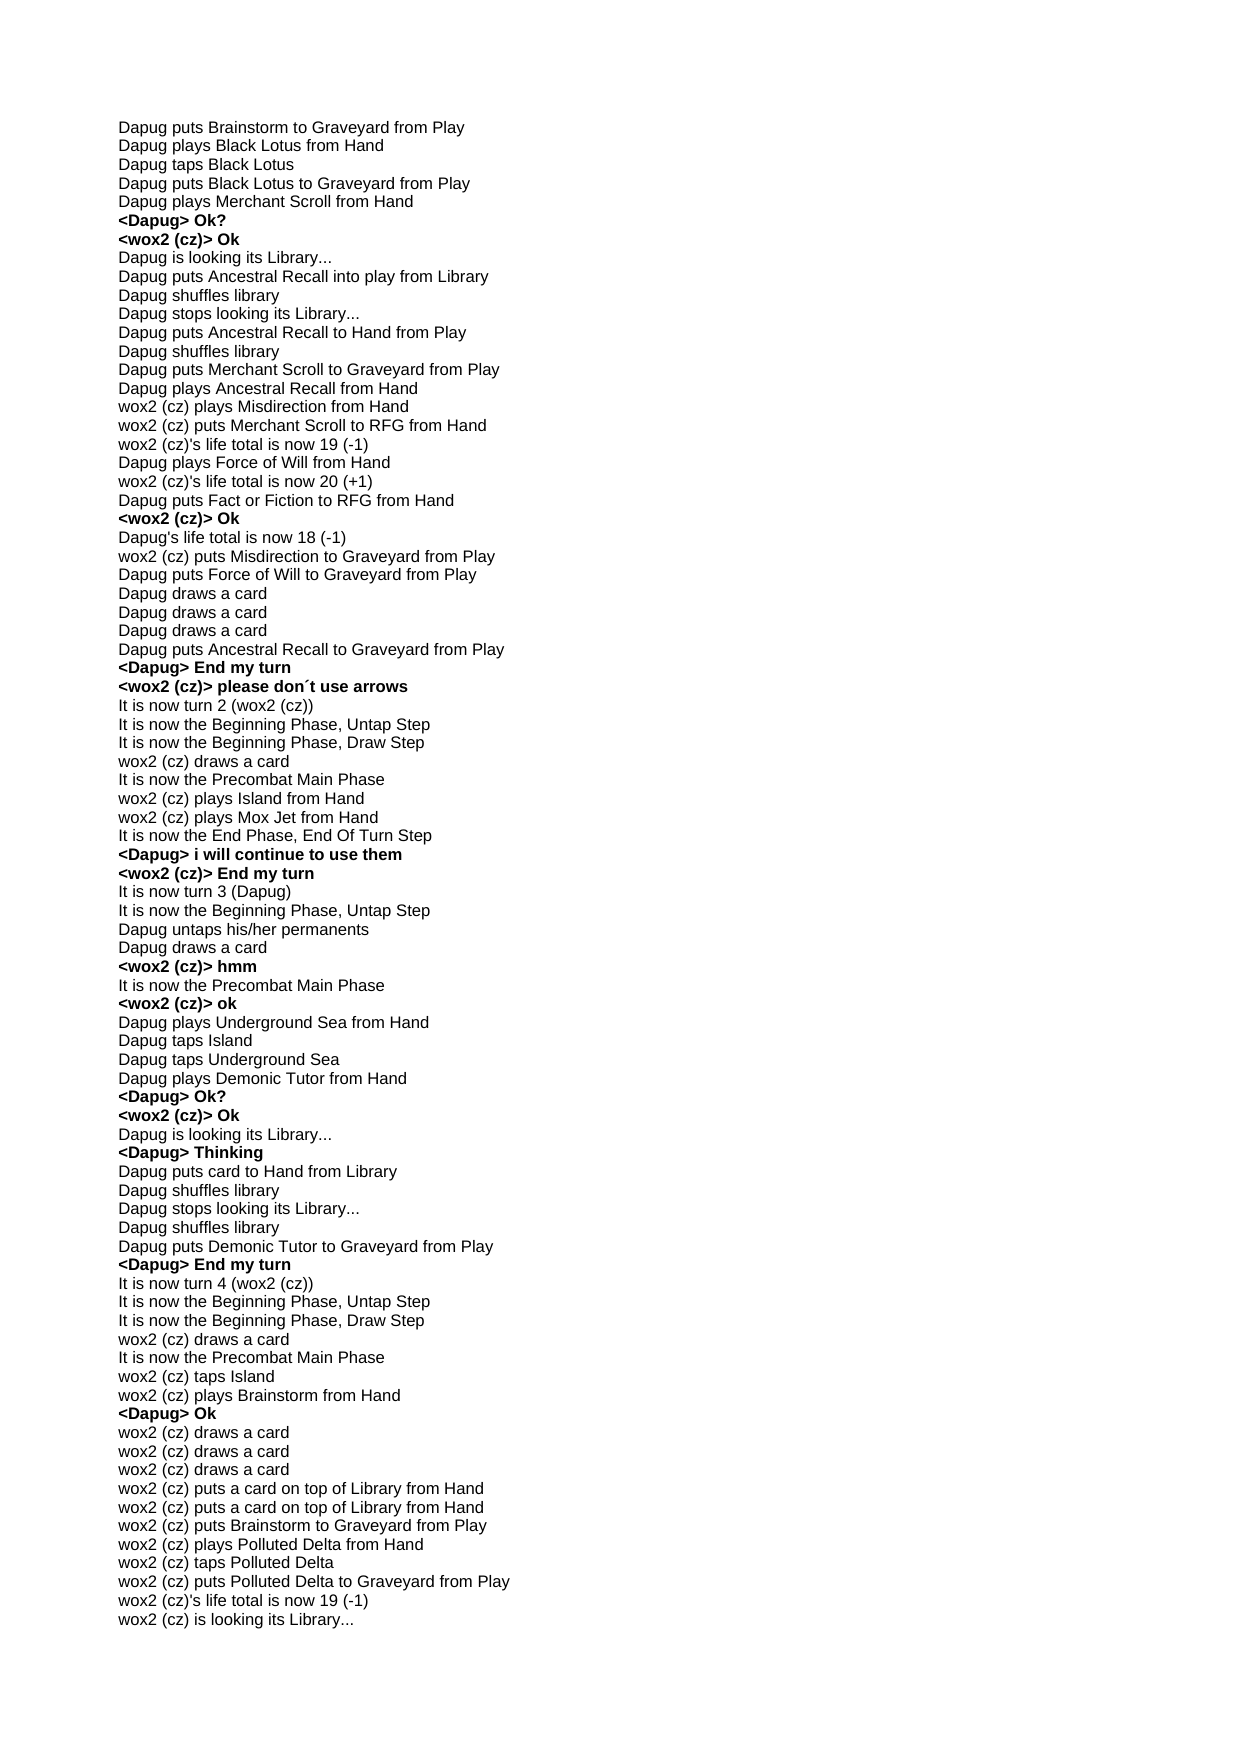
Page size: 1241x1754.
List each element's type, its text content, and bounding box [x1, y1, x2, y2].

text wox2 (cz) puts Misdirection to Graveyard from Play [118, 547, 1122, 566]
text <Dapug> End my turn [118, 1256, 1122, 1274]
text Dapug draws a card [118, 622, 1122, 640]
text Dapug puts Demonic Tutor to Graveyard from Play [118, 1237, 1122, 1256]
text <Dapug> i will continue to use them [118, 845, 1122, 864]
text Dapug plays Merchant Scroll from Hand [118, 193, 1122, 211]
text wox2 (cz)'s life total is now 20 (+1) [118, 472, 1122, 491]
text wox2 (cz) plays Misdirection from Hand [118, 398, 1122, 416]
text Dapug stops looking its Library... [118, 304, 1122, 323]
text wox2 (cz) puts a card on top of Library from Hand [118, 1479, 1122, 1498]
text Dapug shuffles library [118, 1181, 1122, 1199]
text Dapug taps Black Lotus [118, 155, 1122, 174]
text <wox2 (cz)> hmm [118, 957, 1122, 976]
text Dapug puts Ancestral Recall to Graveyard from Play [118, 640, 1122, 659]
text <wox2 (cz)> Ok [118, 510, 1122, 528]
text Dapug plays Force of Will from Hand [118, 454, 1122, 472]
text It is now the Beginning Phase, Untap Step [118, 1293, 1122, 1311]
text Dapug puts Ancestral Recall to Hand from Play [118, 323, 1122, 342]
text wox2 (cz) draws a card [118, 1423, 1122, 1442]
text Dapug puts Fact or Fiction to RFG from Hand [118, 491, 1122, 510]
text <wox2 (cz)> End my turn [118, 864, 1122, 883]
text It is now the Beginning Phase, Untap Step [118, 901, 1122, 920]
text Dapug untaps his/her permanents [118, 920, 1122, 938]
text <Dapug> Ok [118, 1405, 1122, 1423]
text It is now the Precombat Main Phase [118, 976, 1122, 994]
text wox2 (cz) taps Island [118, 1367, 1122, 1386]
text It is now turn 4 (wox2 (cz)) [118, 1274, 1122, 1293]
text wox2 (cz)'s life total is now 19 (-1) [118, 435, 1122, 454]
text It is now turn 2 (wox2 (cz)) [118, 696, 1122, 715]
text wox2 (cz)'s life total is now 19 (-1) [118, 1591, 1122, 1610]
text Dapug puts Merchant Scroll to Graveyard from Play [118, 361, 1122, 379]
text wox2 (cz) taps Polluted Delta [118, 1554, 1122, 1572]
text Dapug stops looking its Library... [118, 1199, 1122, 1218]
text wox2 (cz) draws a card [118, 752, 1122, 771]
text wox2 (cz) puts Merchant Scroll to RFG from Hand [118, 416, 1122, 435]
text It is now the Beginning Phase, Draw Step [118, 733, 1122, 752]
text Dapug draws a card [118, 603, 1122, 622]
text Dapug puts Black Lotus to Graveyard from Play [118, 174, 1122, 193]
text Dapug taps Underground Sea [118, 1050, 1122, 1069]
text <wox2 (cz)> Ok [118, 230, 1122, 249]
text Dapug's life total is now 18 (-1) [118, 528, 1122, 547]
text wox2 (cz) draws a card [118, 1330, 1122, 1349]
text wox2 (cz) plays Island from Hand [118, 789, 1122, 808]
text Dapug taps Island [118, 1032, 1122, 1050]
text Dapug plays Black Lotus from Hand [118, 137, 1122, 155]
text <Dapug> Thinking [118, 1144, 1122, 1162]
text <Dapug> Ok? [118, 211, 1122, 230]
text Dapug plays Underground Sea from Hand [118, 1013, 1122, 1032]
text <Dapug> End my turn [118, 659, 1122, 677]
text wox2 (cz) plays Brainstorm from Hand [118, 1386, 1122, 1405]
text Dapug puts Force of Will to Graveyard from Play [118, 566, 1122, 584]
text It is now the Precombat Main Phase [118, 1349, 1122, 1367]
text Dapug is looking its Library... [118, 249, 1122, 267]
text It is now the Precombat Main Phase [118, 771, 1122, 789]
text Dapug puts Ancestral Recall into play from Library [118, 267, 1122, 286]
text Dapug is looking its Library... [118, 1125, 1122, 1144]
text wox2 (cz) plays Mox Jet from Hand [118, 808, 1122, 827]
text Dapug shuffles library [118, 342, 1122, 361]
text Dapug draws a card [118, 584, 1122, 603]
text wox2 (cz) plays Polluted Delta from Hand [118, 1535, 1122, 1554]
text wox2 (cz) is looking its Library... [118, 1610, 1122, 1628]
text It is now the Beginning Phase, Draw Step [118, 1311, 1122, 1330]
text Dapug plays Demonic Tutor from Hand [118, 1069, 1122, 1088]
text wox2 (cz) puts Polluted Delta to Graveyard from Play [118, 1572, 1122, 1591]
text wox2 (cz) puts Brainstorm to Graveyard from Play [118, 1517, 1122, 1535]
text <wox2 (cz)> ok [118, 994, 1122, 1013]
text It is now turn 3 (Dapug) [118, 883, 1122, 901]
text <Dapug> Ok? [118, 1088, 1122, 1106]
text wox2 (cz) draws a card [118, 1442, 1122, 1461]
text Dapug puts card to Hand from Library [118, 1162, 1122, 1181]
text <wox2 (cz)> please don´t use arrows [118, 677, 1122, 696]
text wox2 (cz) draws a card [118, 1461, 1122, 1479]
text It is now the End Phase, End Of Turn Step [118, 827, 1122, 845]
text Dapug plays Ancestral Recall from Hand [118, 379, 1122, 398]
text Dapug draws a card [118, 938, 1122, 957]
text wox2 (cz) puts a card on top of Library from Hand [118, 1498, 1122, 1517]
text It is now the Beginning Phase, Untap Step [118, 715, 1122, 733]
text Dapug shuffles library [118, 1218, 1122, 1237]
text Dapug shuffles library [118, 286, 1122, 304]
text <wox2 (cz)> Ok [118, 1106, 1122, 1125]
text Dapug puts Brainstorm to Graveyard from Play [118, 118, 1122, 137]
